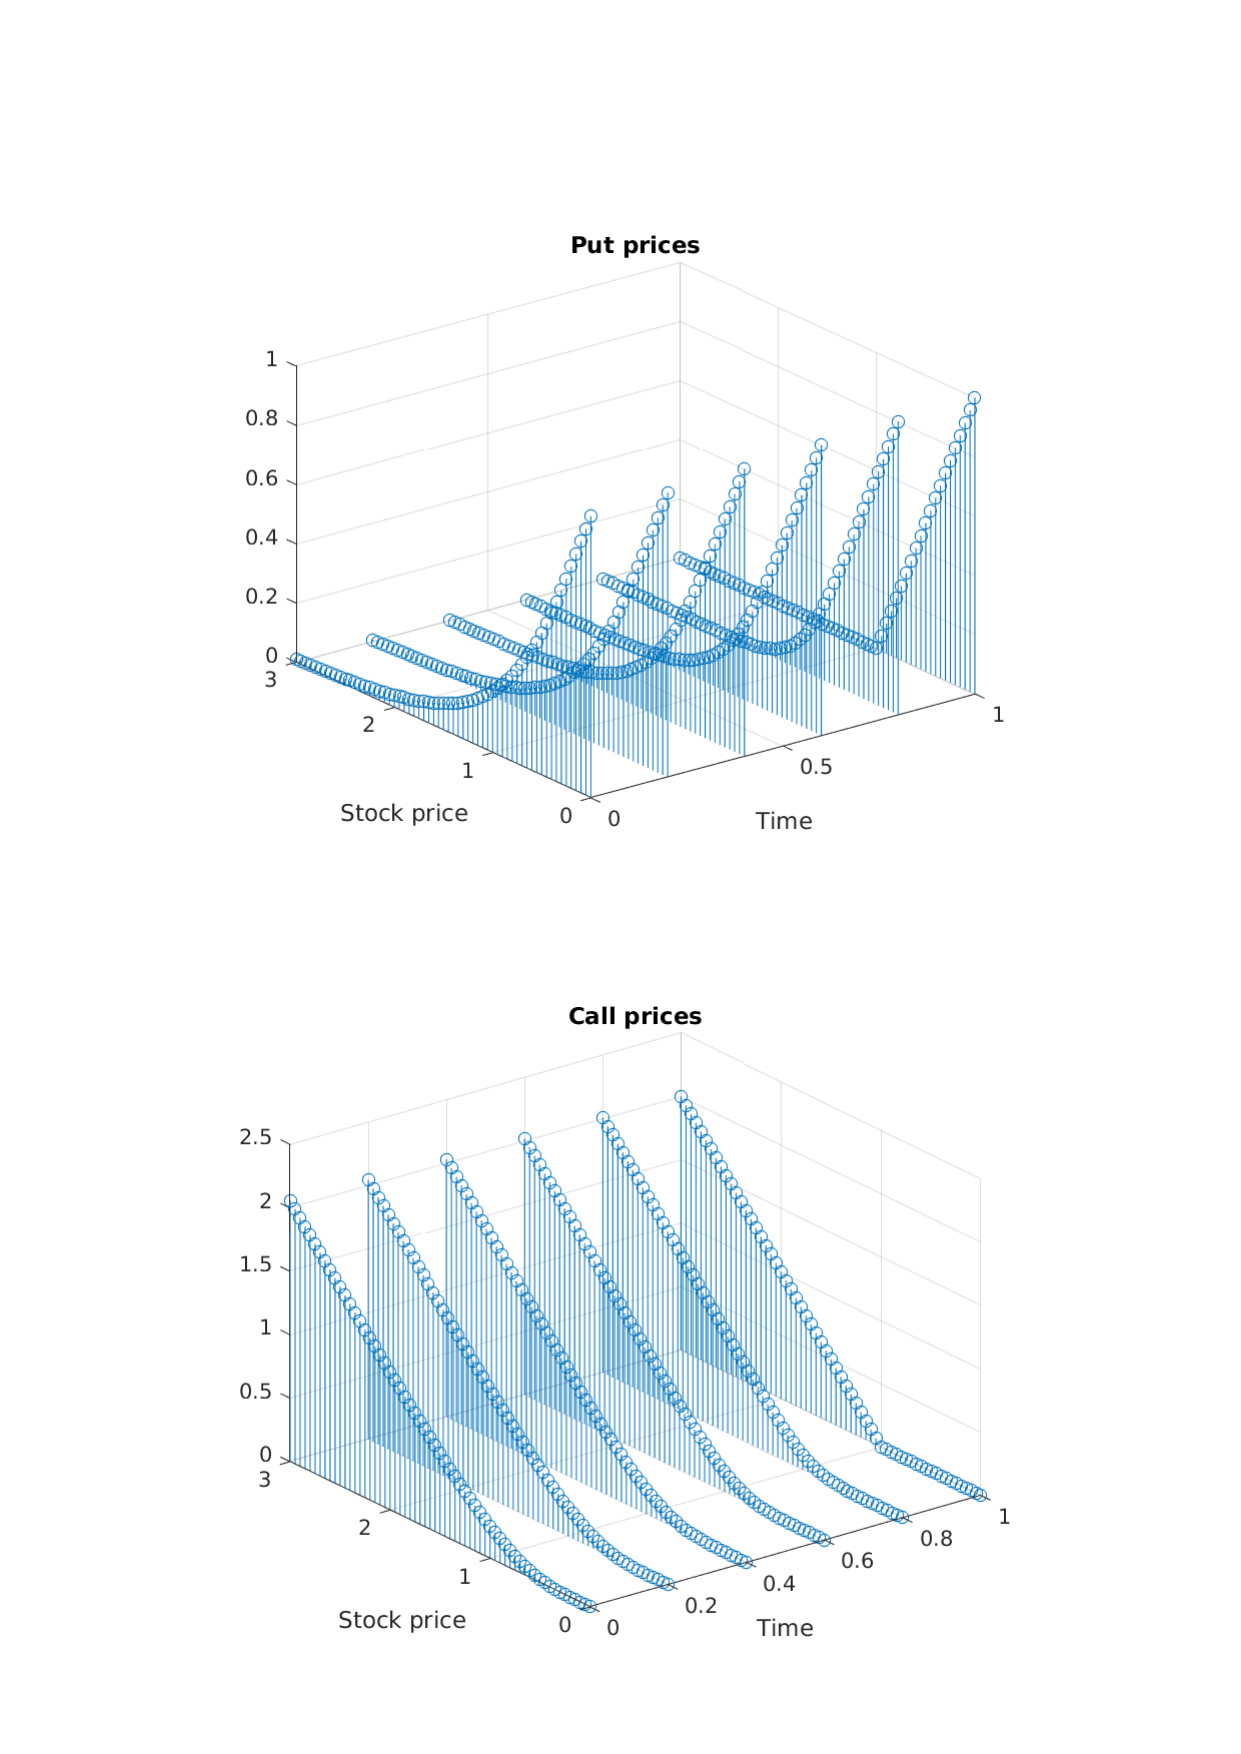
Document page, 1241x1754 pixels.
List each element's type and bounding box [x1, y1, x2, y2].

picture [174, 980, 1066, 1684]
picture [182, 213, 1058, 870]
